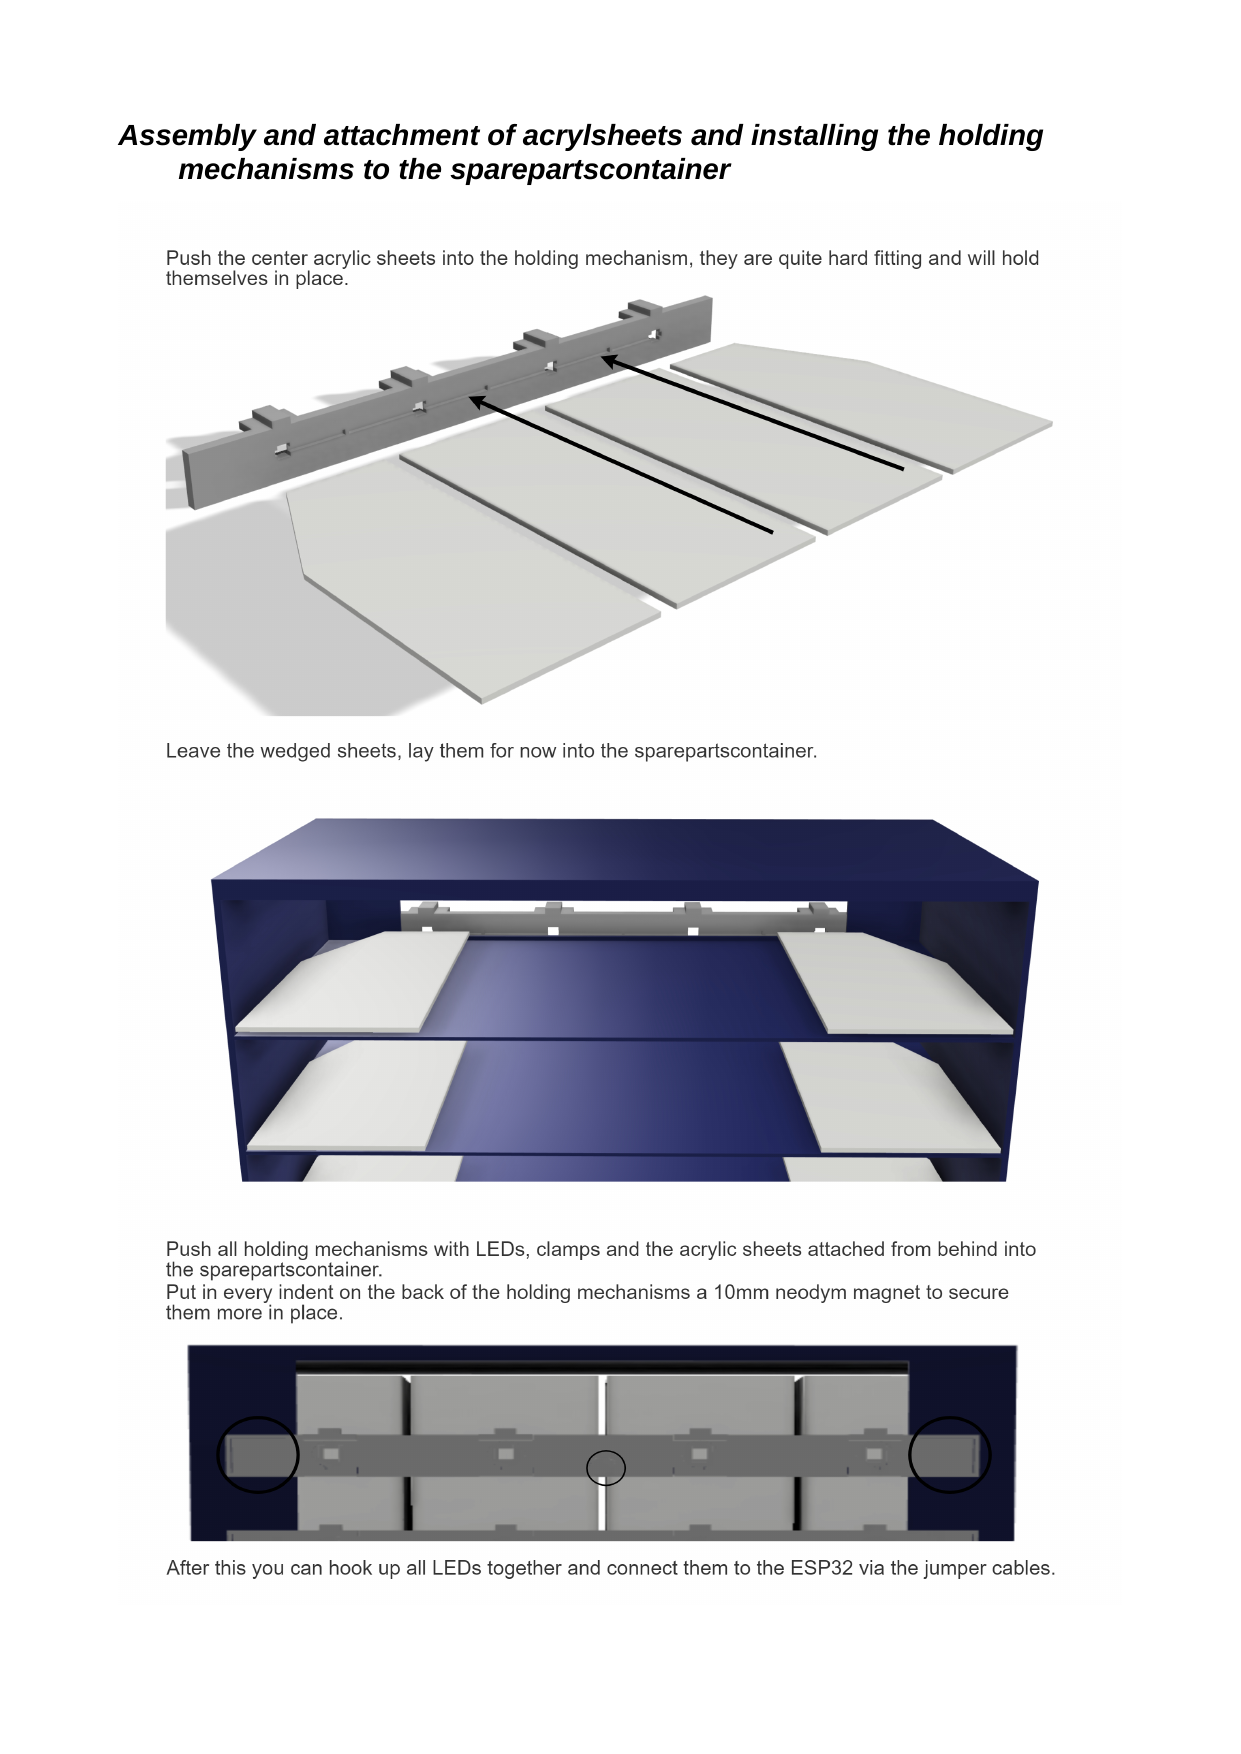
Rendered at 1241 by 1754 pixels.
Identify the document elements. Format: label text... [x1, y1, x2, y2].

picture [118, 201, 1123, 1605]
subtitle Assembly and attachment of acrylsheets and installing the holding mechanisms to the sparepartscontainer [118, 118, 1122, 185]
